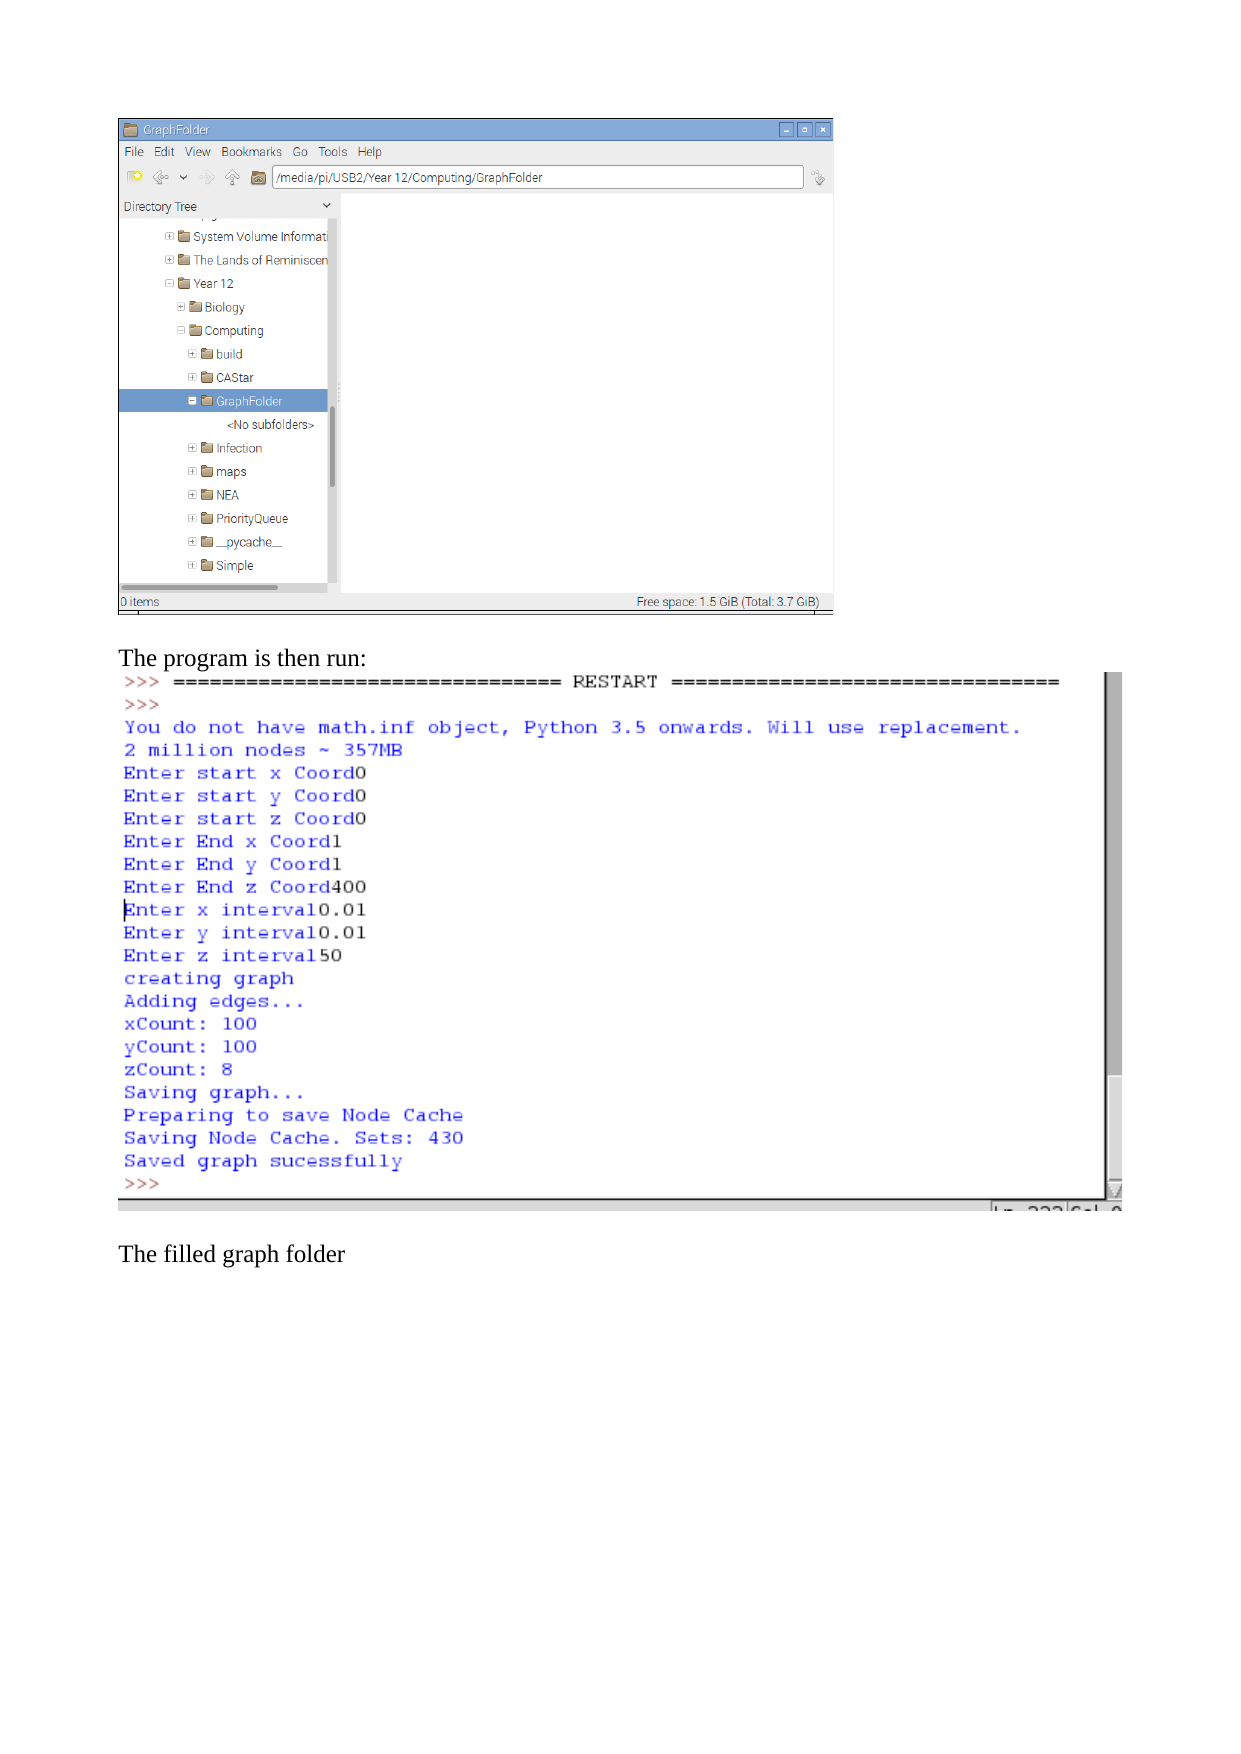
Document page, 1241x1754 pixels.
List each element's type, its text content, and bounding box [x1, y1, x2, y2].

picture [118, 672, 1123, 1211]
text The filled graph folder [118, 1239, 1122, 1268]
text The program is then run: [118, 643, 1122, 672]
picture [118, 118, 834, 615]
